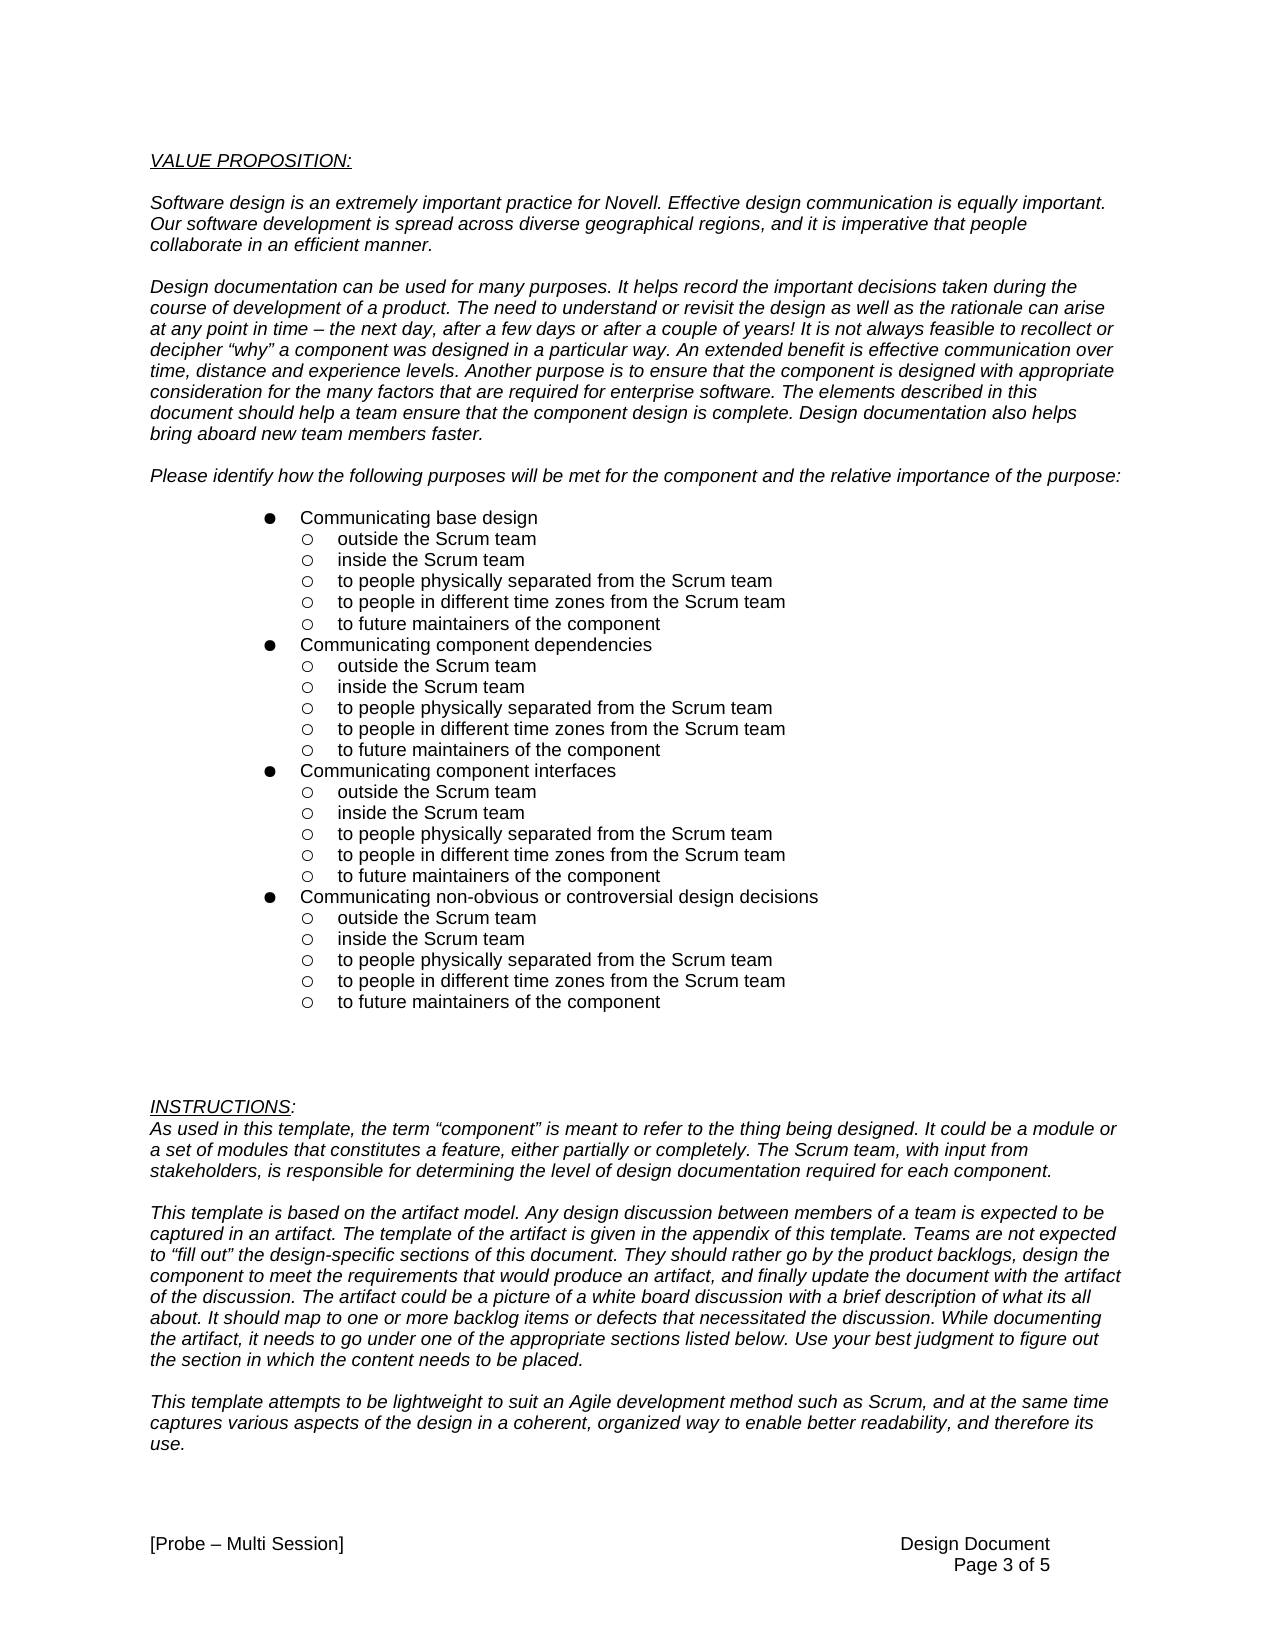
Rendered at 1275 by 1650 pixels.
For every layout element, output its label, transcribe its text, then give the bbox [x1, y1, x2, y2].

list to people physically separated from the Scrum team [300, 823, 1125, 844]
text This template attempts to be lightweight to suit an Agile development method such as Scrum, and at the same time captures various aspects of the design in a coherent, organized way to enable better readability, and therefore its use. [150, 1391, 1125, 1454]
list to people physically separated from the Scrum team [300, 697, 1125, 718]
list to future maintainers of the component [300, 739, 1125, 760]
list to people physically separated from the Scrum team [300, 949, 1125, 971]
list to future maintainers of the component [300, 992, 1125, 1013]
text INSTRUCTIONS: [150, 1097, 1125, 1118]
list Communicating component interfaces [262, 760, 1125, 781]
list Communicating non-obvious or controversial design decisions [262, 886, 1125, 907]
list Communicating base design [262, 508, 1125, 529]
text VALUE PROPOSITION: [150, 150, 1125, 171]
list to people in different time zones from the Scrum team [300, 971, 1125, 992]
list to people in different time zones from the Scrum team [300, 592, 1125, 613]
text Please identify how the following purposes will be met for the component and the relative importance of the purpose: [150, 466, 1125, 487]
list inside the Scrum team [300, 802, 1125, 823]
list to future maintainers of the component [300, 613, 1125, 634]
list outside the Scrum team [300, 781, 1125, 802]
list to people physically separated from the Scrum team [300, 571, 1125, 592]
text Software design is an extremely important practice for Novell. Effective design communication is equally important. Our software development is spread across diverse geographical regions, and it is imperative that people collaborate in an efficient manner. [150, 192, 1125, 255]
text Design documentation can be used for many purposes. It helps record the important decisions taken during the course of development of a product. The need to understand or revisit the design as well as the rationale can arise at any point in time – the next day, after a few days or after a couple of years! It is not always feasible to recollect or decipher “why” a component was designed in a particular way. An extended benefit is effective communication over time, distance and experience levels. Another purpose is to ensure that the component is designed with appropriate consideration for the many factors that are required for enterprise software. The elements described in this document should help a team ensure that the component design is complete. Design documentation also helps bring aboard new team members faster. [150, 276, 1125, 444]
list inside the Scrum team [300, 550, 1125, 571]
list to people in different time zones from the Scrum team [300, 844, 1125, 865]
list Communicating component dependencies [262, 634, 1125, 655]
text As used in this template, the term “component” is meant to refer to the thing being designed. It could be a module or a set of modules that constitutes a feature, either partially or completely. The Scrum team, with input from stakeholders, is responsible for determining the level of design documentation required for each component. [150, 1118, 1125, 1181]
list inside the Scrum team [300, 928, 1125, 949]
list outside the Scrum team [300, 529, 1125, 550]
list inside the Scrum team [300, 676, 1125, 697]
text This template is based on the artifact model. Any design discussion between members of a team is expected to be captured in an artifact. The template of the artifact is given in the appendix of this template. Teams are not expected to “fill out” the design-specific sections of this document. They should rather go by the product backlogs, design the component to meet the requirements that would produce an artifact, and finally update the document with the artifact of the discussion. The artifact could be a picture of a white board discussion with a brief description of what its all about. It should map to one or more backlog items or defects that necessitated the discussion. While documenting the artifact, it needs to go under one of the appropriate sections listed below. Use your best judgment to figure out the section in which the content needs to be placed. [150, 1202, 1125, 1370]
list outside the Scrum team [300, 907, 1125, 928]
list outside the Scrum team [300, 655, 1125, 676]
list to people in different time zones from the Scrum team [300, 718, 1125, 739]
list to future maintainers of the component [300, 865, 1125, 886]
